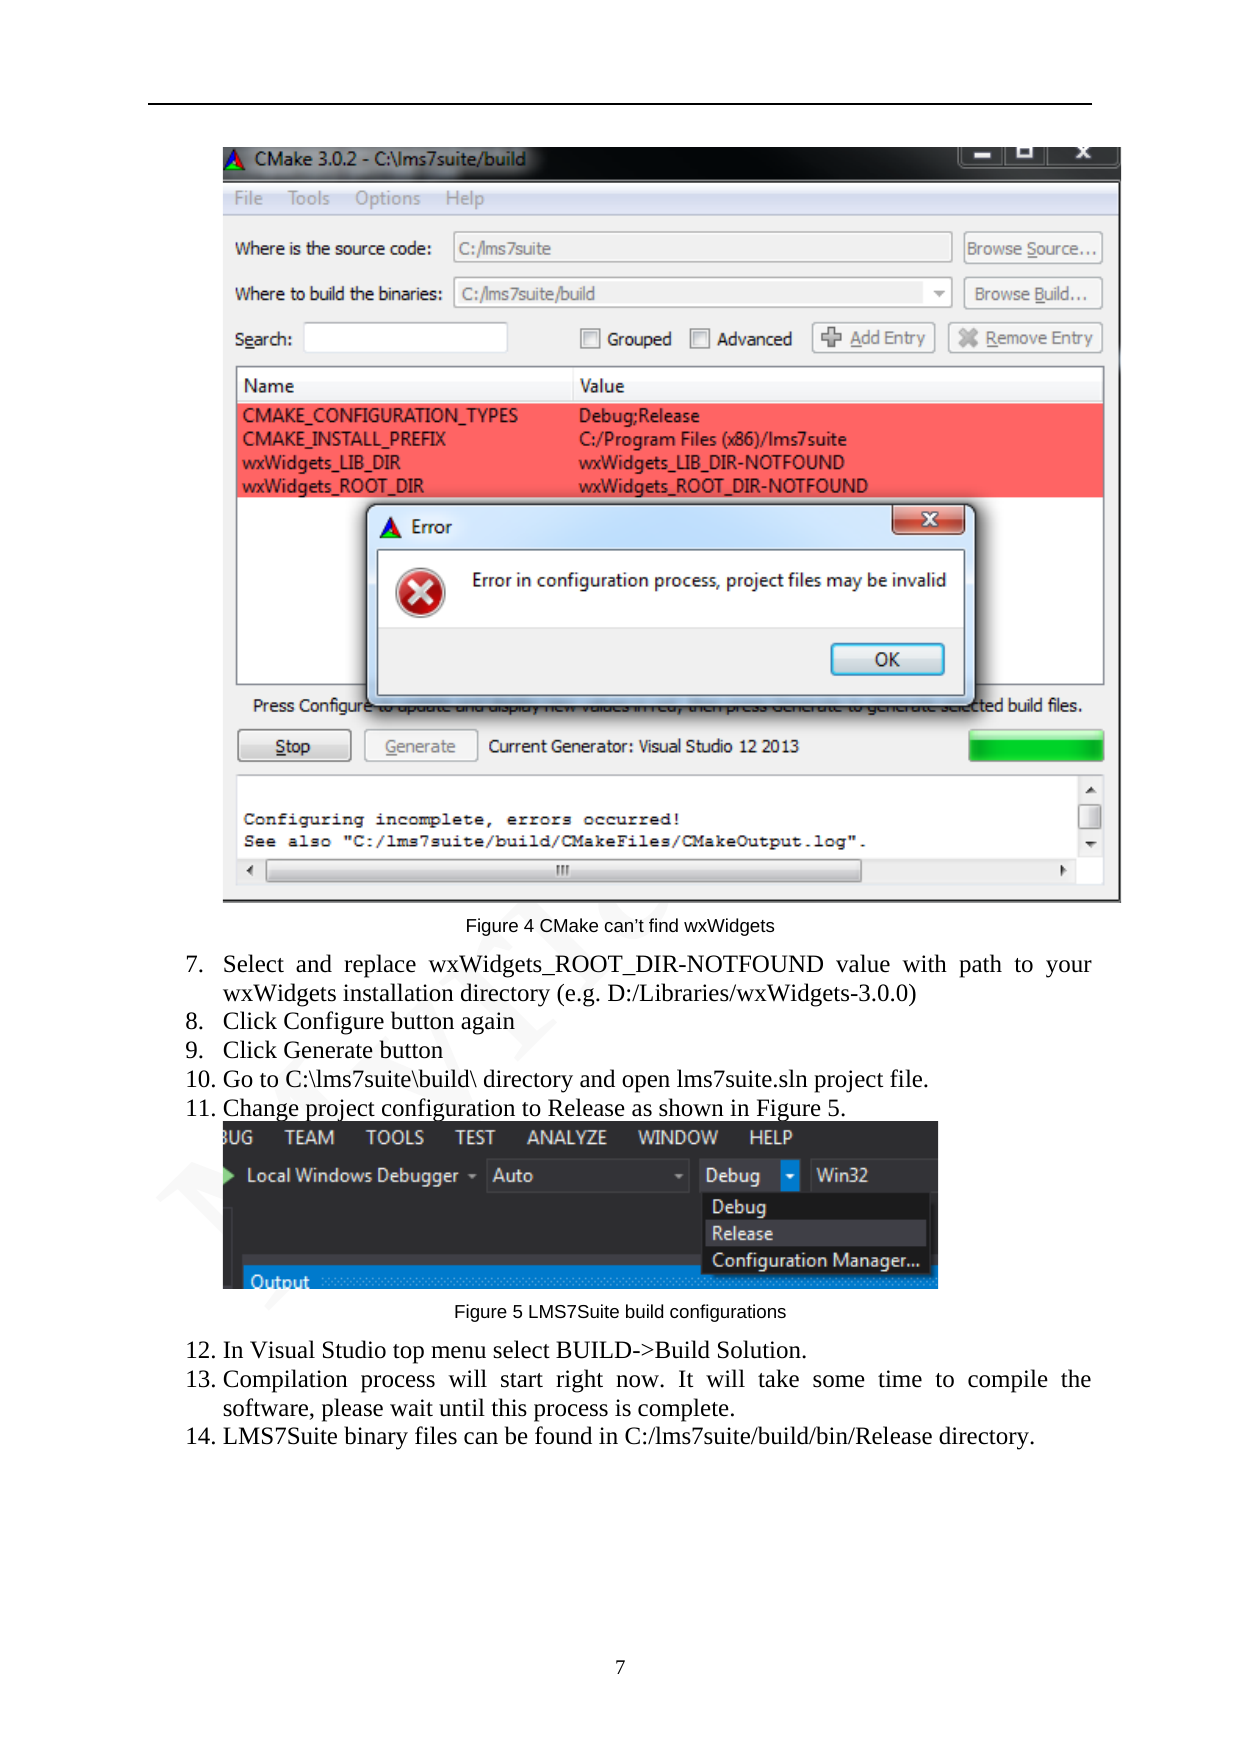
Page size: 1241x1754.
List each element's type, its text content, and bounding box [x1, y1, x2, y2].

list Click Generate button [185, 1035, 385, 1064]
list In Visual Studio top menu select BUILD->Build Solution. [185, 1335, 1092, 1364]
list Compilation process will start right now. It will take some time to compile the software, please wait until this process is complete. [185, 1364, 1092, 1421]
list Click Generate button [386, 1035, 445, 1064]
list Change project configuration to Release as shown in Figure 5. [185, 1093, 282, 1121]
picture [222, 147, 1122, 903]
text Figure 4 CMake can’t find wxWidgets [550, 915, 619, 936]
list Change project configuration to Release as shown in Figure 5. [322, 1093, 469, 1121]
list Click Generate button [446, 1035, 1092, 1064]
list Select and replace wxWidgets_ROOT_DIR-NOTFOUND value with path to your wxWidgets installation directory (e.g. D:/Libraries/wxWidgets-3.0.0) [185, 949, 482, 1006]
list Click Configure button again [185, 1006, 432, 1035]
picture [222, 1121, 939, 1289]
list Change project configuration to Release as shown in Figure 5. [470, 1093, 1092, 1121]
list Go to C:\lms7suite\build\ directory and open lms7suite.sln project file. [298, 1064, 411, 1093]
list Go to C:\lms7suite\build\ directory and open lms7suite.sln project file. [458, 1064, 1092, 1093]
list Go to C:\lms7suite\build\ directory and open lms7suite.sln project file. [185, 1064, 288, 1093]
text Figure 4 CMake can’t find wxWidgets [148, 915, 539, 936]
text Figure 5 LMS7Suite build configurations [148, 1301, 1092, 1323]
text Figure 4 CMake can’t find wxWidgets [647, 915, 1092, 936]
list Click Configure button again [514, 1006, 1092, 1035]
list Click Configure button again [434, 1006, 511, 1035]
list Select and replace wxWidgets_ROOT_DIR-NOTFOUND value with path to your wxWidgets installation directory (e.g. D:/Libraries/wxWidgets-3.0.0) [479, 949, 1092, 1006]
list LMS7Suite binary files can be found in C:/lms7suite/build/bin/Release directory. [185, 1421, 1092, 1450]
